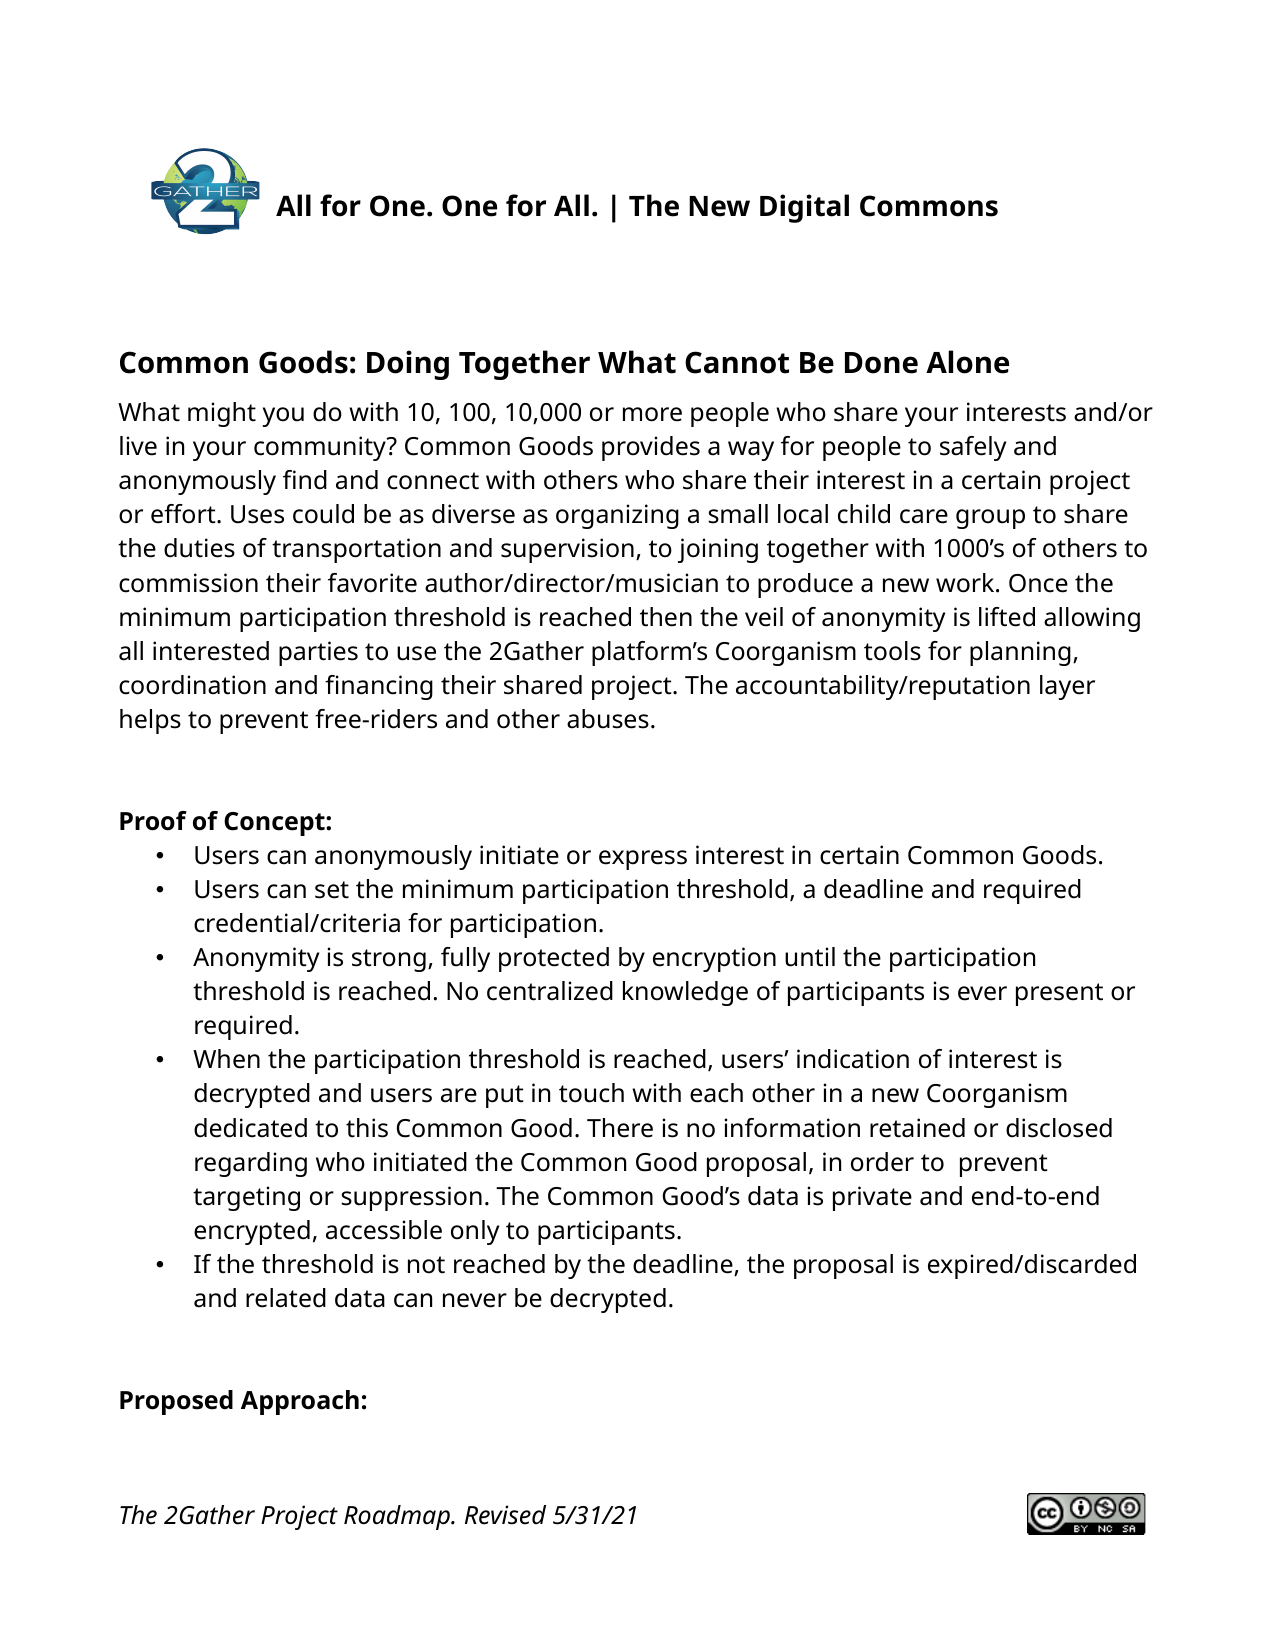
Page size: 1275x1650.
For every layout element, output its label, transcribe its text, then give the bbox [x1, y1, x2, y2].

subtitle Common Goods: Doing Together What Cannot Be Done Alone [118, 342, 1157, 382]
list Anonymity is strong, fully protected by encryption until the participation threshold is reached. No centralized knowledge of participants is ever present or required. [156, 940, 1157, 1042]
list When the participation threshold is reached, users’ indication of interest is decrypted and users are put in touch with each other in a new Coorganism dedicated to this Common Good. There is no information retained or disclosed regarding who initiated the Common Good proposal, in order to prevent targeting or suppression. The Common Good’s data is private and end-to-end encrypted, accessible only to participants. [156, 1042, 1157, 1246]
list If the threshold is not reached by the deadline, the proposal is expired/discarded and related data can never be decrypted. [156, 1246, 1157, 1314]
list Users can anonymously initiate or express interest in certain Common Goods. [156, 838, 1157, 872]
text Proposed Approach: [118, 1383, 1157, 1417]
picture [1027, 1493, 1146, 1535]
picture [124, 119, 285, 263]
list Users can set the minimum participation threshold, a deadline and required credential/criteria for participation. [156, 872, 1157, 940]
text What might you do with 10, 100, 10,000 or more people who share your interests and/or live in your community? Common Goods provides a way for people to safely and anonymously find and connect with others who share their interest in a certain project or effort. Uses could be as diverse as organizing a small local child care group to share the duties of transportation and supervision, to joining together with 1000’s of others to commission their favorite author/director/musician to produce a new work. Once the minimum participation threshold is reached then the veil of anonymity is lifted allowing all interested parties to use the 2Gather platform’s Coorganism tools for planning, coordination and financing their shared project. The accountability/reputation layer helps to prevent free-riders and other abuses. [118, 395, 1157, 736]
text Proof of Concept: [118, 804, 1157, 838]
